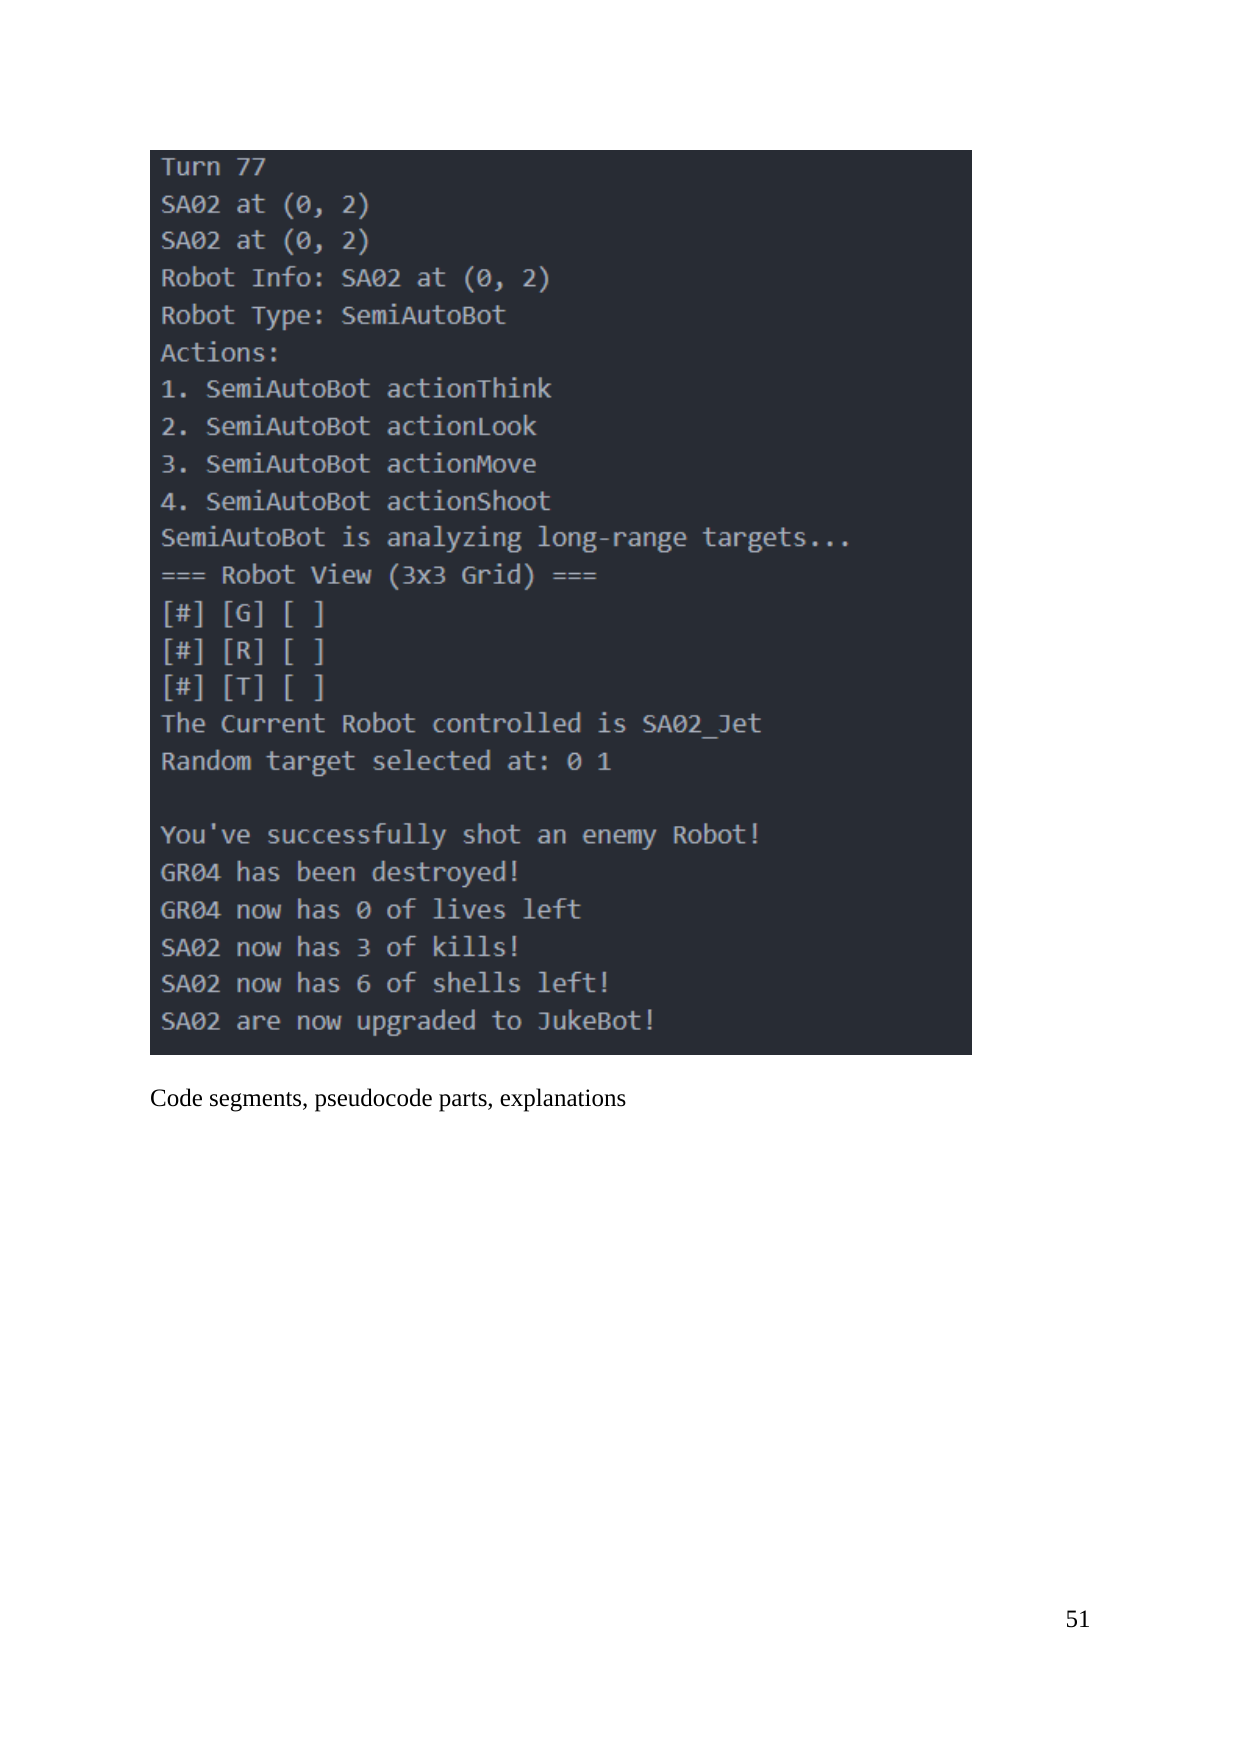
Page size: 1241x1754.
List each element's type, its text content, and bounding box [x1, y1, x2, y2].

text Code segments, pseudocode parts, explanations [150, 1083, 1090, 1112]
